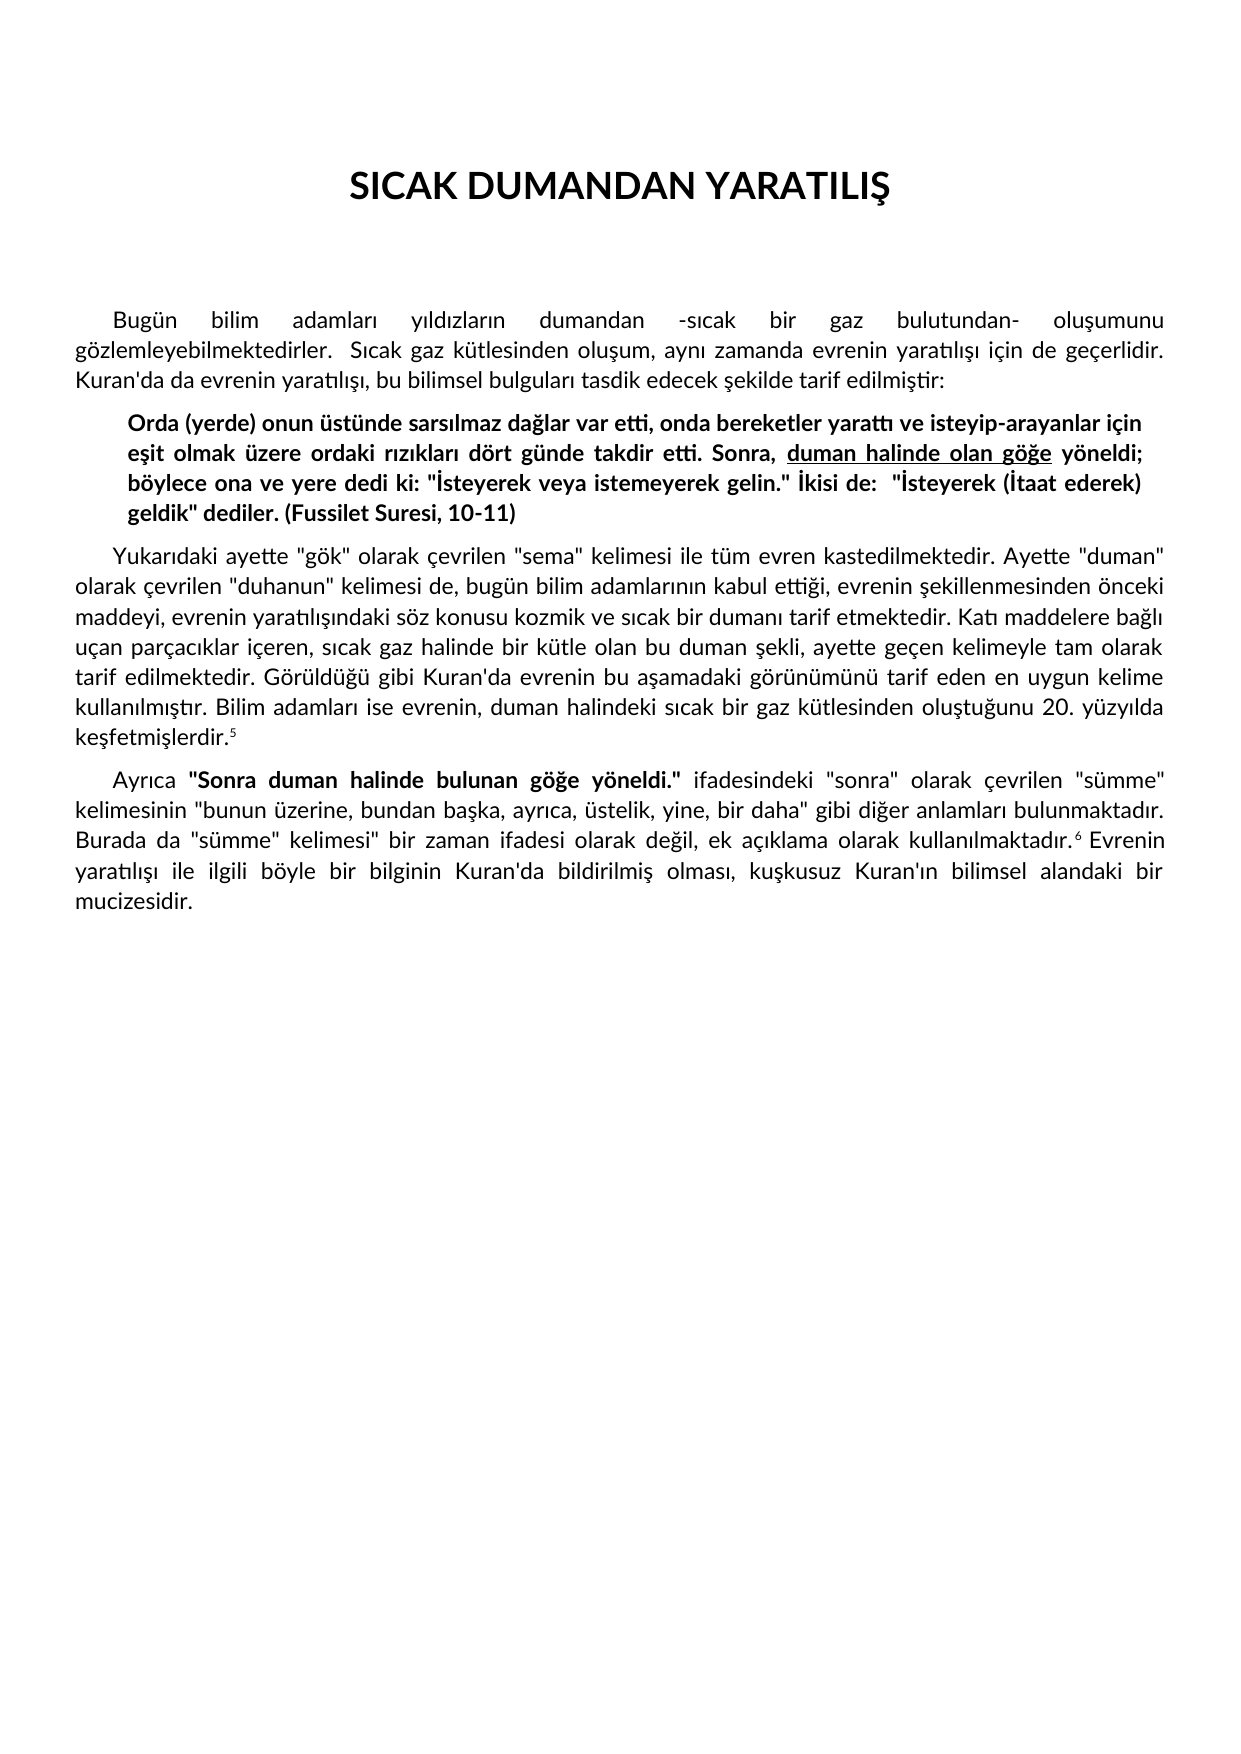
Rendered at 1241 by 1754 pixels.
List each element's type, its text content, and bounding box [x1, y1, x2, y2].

subtitle SICAK DUMANDAN YARATILIŞ [75, 162, 1165, 207]
text Bugün bilim adamları yıldızların dumandan -sıcak bir gaz bulutundan- oluşumunu gözlemleyebilmektedirler. Sıcak gaz kütlesinden oluşum, aynı zamanda evrenin yaratılışı için de geçerlidir. Kuran'da da evrenin yaratılışı, bu bilimsel bulguları tasdik edecek şekilde tarif edilmiştir: [75, 305, 1165, 393]
text Orda (yerde) onun üstünde sarsılmaz dağlar var etti, onda bereketler yarattı ve isteyip-arayanlar için eşit olmak üzere ordaki rızıkları dört günde takdir etti. Sonra, duman halinde olan göğe yöneldi; böylece ona ve yere dedi ki: "İsteyerek veya istemeyerek gelin." İkisi de: "İsteyerek (İtaat ederek) geldik" dediler. (Fussilet Suresi, 10-11) [127, 408, 1143, 527]
text Yukarıdaki ayette "gök" olarak çevrilen "sema" kelimesi ile tüm evren kastedilmektedir. Ayette "duman" olarak çevrilen "duhanun" kelimesi de, bugün bilim adamlarının kabul ettiği, evrenin şekillenmesinden önceki maddeyi, evrenin yaratılışındaki söz konusu kozmik ve sıcak bir dumanı tarif etmektedir. Katı maddelere bağlı uçan parçacıklar içeren, sıcak gaz halinde bir kütle olan bu duman şekli, ayette geçen kelimeyle tam olarak tarif edilmektedir. Görüldüğü gibi Kuran'da evrenin bu aşamadaki görünümünü tarif eden en uygun kelime kullanılmıştır. Bilim adamları ise evrenin, duman halindeki sıcak bir gaz kütlesinden oluştuğunu 20. yüzyılda keşfetmişlerdir.5 [75, 542, 1165, 751]
text Ayrıca "Sonra duman halinde bulunan göğe yöneldi." ifadesindeki "sonra" olarak çevrilen "sümme" kelimesinin "bunun üzerine, bundan başka, ayrıca, üstelik, yine, bir daha" gibi diğer anlamları bulunmaktadır. Burada da "sümme" kelimesi" bir zaman ifadesi olarak değil, ek açıklama olarak kullanılmaktadır.6 Evrenin yaratılışı ile ilgili böyle bir bilginin Kuran'da bildirilmiş olması, kuşkusuz Kuran'ın bilimsel alandaki bir mucizesidir. [75, 766, 1165, 914]
